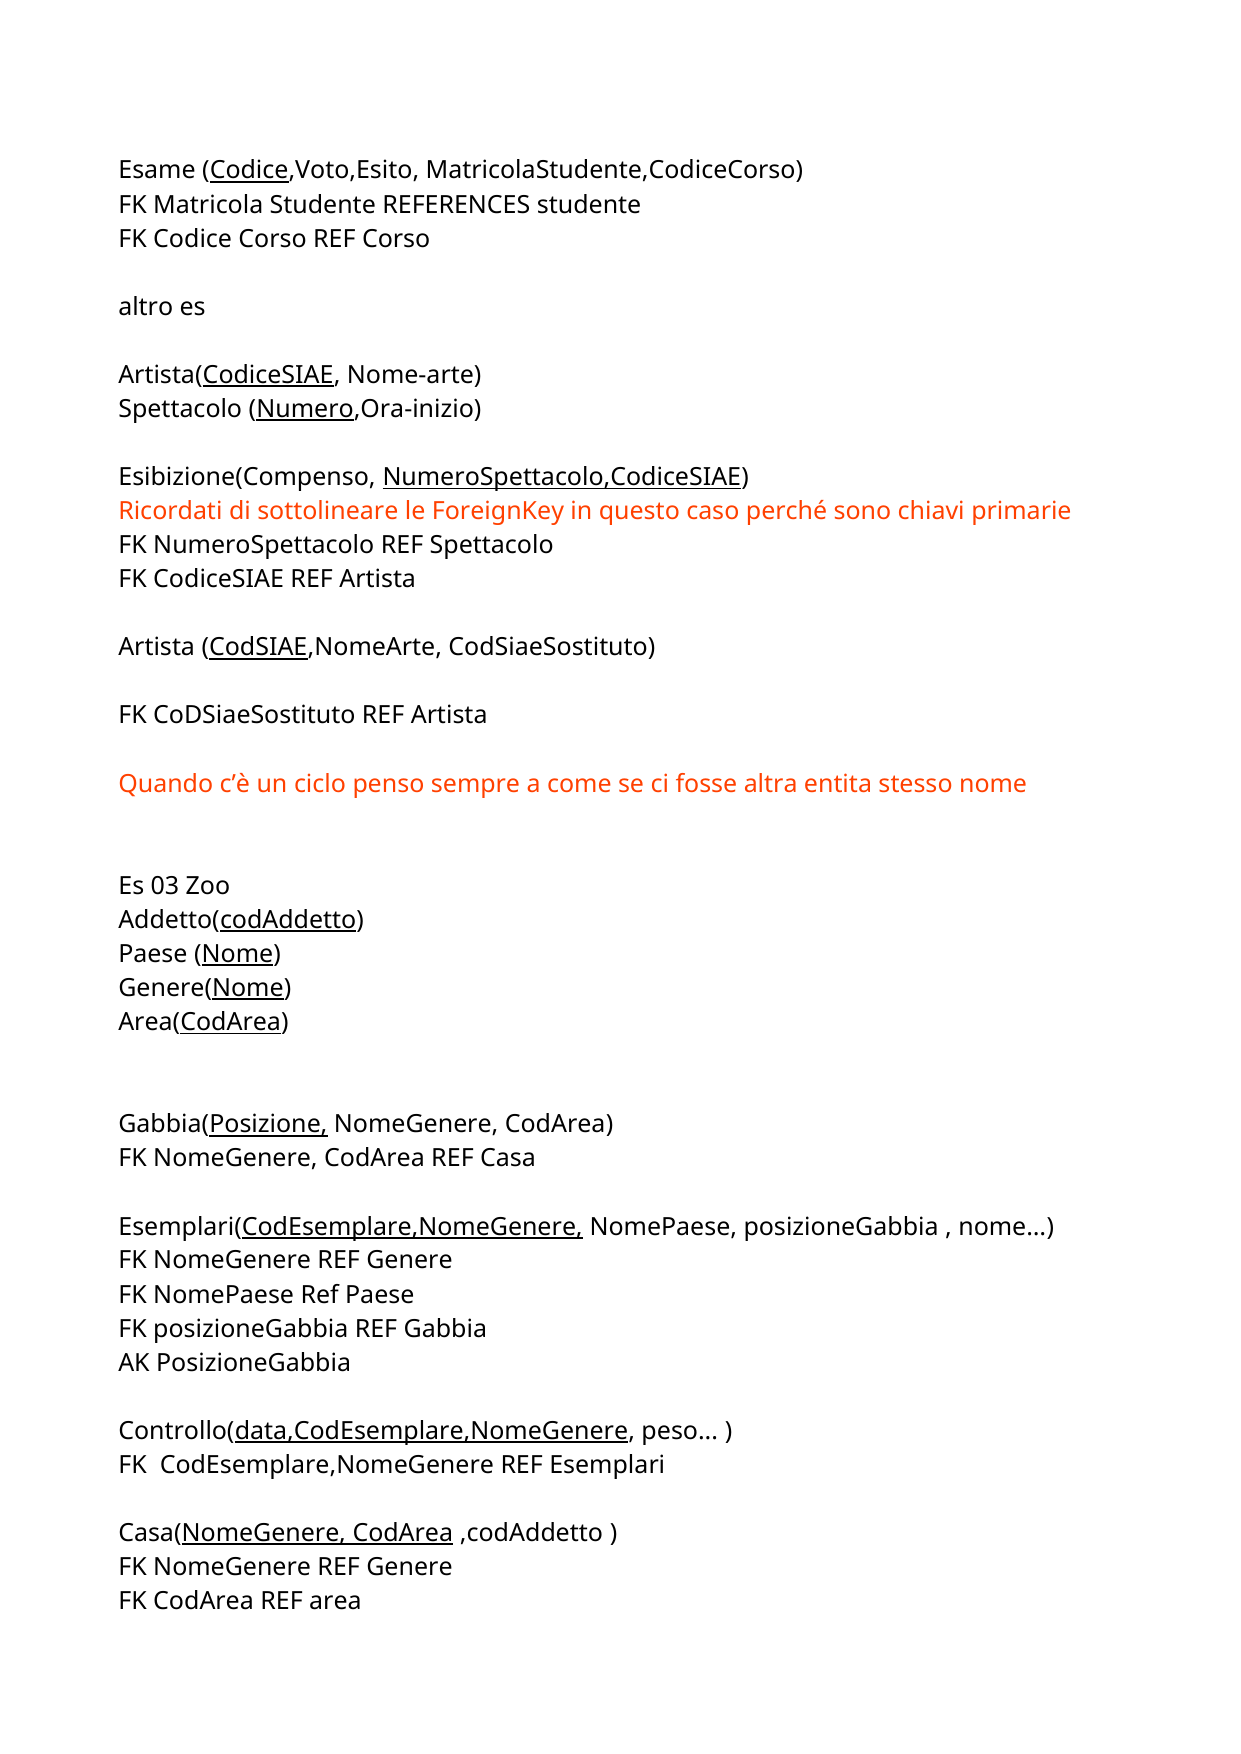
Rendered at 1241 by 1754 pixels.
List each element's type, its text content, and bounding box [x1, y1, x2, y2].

text Spettacolo (Numero,Ora-inizio) [118, 391, 1122, 425]
text Casa(NomeGenere, CodArea ,codAddetto ) [118, 1515, 1122, 1549]
text FK CodArea REF area [118, 1583, 1122, 1617]
text Esemplari(CodEsemplare,NomeGenere, NomePaese, posizioneGabbia , nome…) [118, 1208, 1122, 1242]
text Area(CodArea) [118, 1004, 1122, 1038]
text Ricordati di sottolineare le ForeignKey in questo caso perché sono chiavi primarie [118, 493, 1122, 527]
text AK PosizioneGabbia [118, 1344, 1122, 1378]
text Genere(Nome) [118, 970, 1122, 1004]
text FK CodEsemplare,NomeGenere REF Esemplari [118, 1447, 1122, 1481]
text FK Codice Corso REF Corso [118, 220, 1122, 254]
text FK Matricola Studente REFERENCES studente [118, 186, 1122, 220]
text Gabbia(Posizione, NomeGenere, CodArea) [118, 1106, 1122, 1140]
text Esibizione(Compenso, NumeroSpettacolo,CodiceSIAE) [118, 459, 1122, 493]
text FK NumeroSpettacolo REF Spettacolo [118, 527, 1122, 561]
text FK CoDSiaeSostituto REF Artista [118, 697, 1122, 731]
text FK CodiceSIAE REF Artista [118, 561, 1122, 595]
text FK posizioneGabbia REF Gabbia [118, 1310, 1122, 1344]
text Paese (Nome) [118, 936, 1122, 970]
text FK NomeGenere, CodArea REF Casa [118, 1140, 1122, 1174]
text Esame (Codice,Voto,Esito, MatricolaStudente,CodiceCorso) [118, 152, 1122, 186]
text Artista (CodSIAE,NomeArte, CodSiaeSostituto) [118, 629, 1122, 663]
text altro es [118, 288, 1122, 322]
text Artista(CodiceSIAE, Nome-arte) [118, 357, 1122, 391]
text Addetto(codAddetto) [118, 902, 1122, 936]
text FK NomePaese Ref Paese [118, 1276, 1122, 1310]
text FK NomeGenere REF Genere [118, 1242, 1122, 1276]
text FK NomeGenere REF Genere [118, 1549, 1122, 1583]
text Quando c’è un ciclo penso sempre a come se ci fosse altra entita stesso nome [118, 765, 1122, 799]
text Controllo(data,CodEsemplare,NomeGenere, peso... ) [118, 1412, 1122, 1447]
text Es 03 Zoo [118, 867, 1122, 902]
